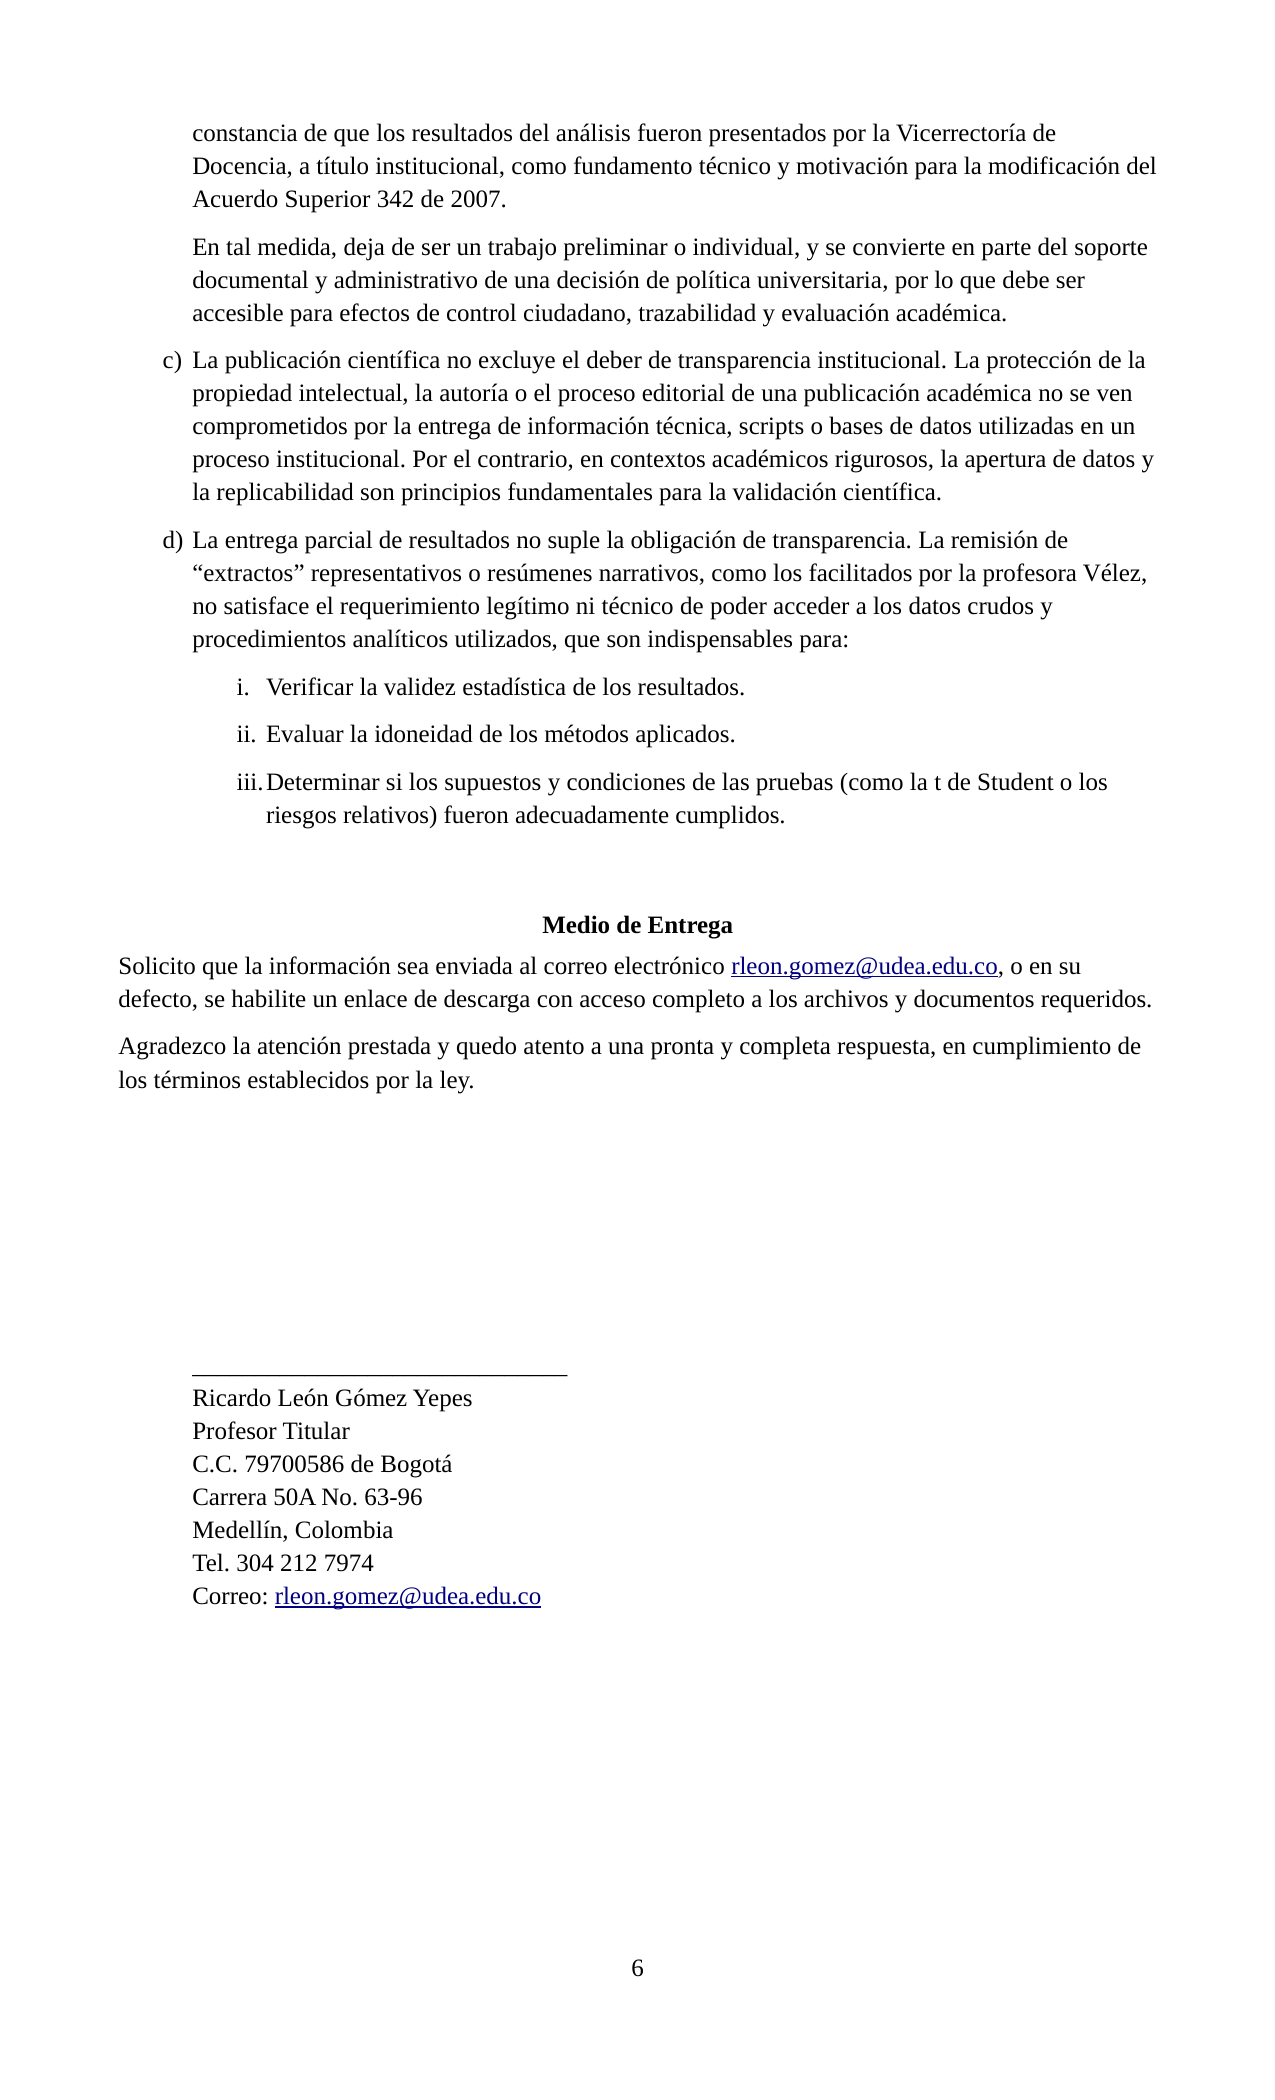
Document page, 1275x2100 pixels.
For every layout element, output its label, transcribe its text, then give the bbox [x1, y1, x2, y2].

text Solicito que la información sea enviada al correo electrónico rleon.gomez@udea.edu.co, o en su defecto, se habilite un enlace de descarga con acceso completo a los archivos y documentos requeridos. [118, 951, 1157, 1013]
list La publicación científica no excluye el deber de transparencia institucional. La protección de la propiedad intelectual, la autoría o el proceso editorial de una publicación académica no se ven comprometidos por la entrega de información técnica, scripts o bases de datos utilizadas en un proceso institucional. Por el contrario, en contextos académicos rigurosos, la apertura de datos y la replicabilidad son principios fundamentales para la validación científica. [162, 345, 1157, 506]
list La entrega parcial de resultados no suple la obligación de transparencia. La remisión de “extractos” representativos o resúmenes narrativos, como los facilitados por la profesora Vélez, no satisface el requerimiento legítimo ni técnico de poder acceder a los datos crudos y procedimientos analíticos utilizados, que son indispensables para: [162, 525, 1157, 653]
text ______________________________ Ricardo León Gómez Yepes Profesor Titular C.C. 79700586 de Bogotá Carrera 50A No. 63-96 Medellín, Colombia Tel. 304 212 7974 Correo: rleon.gomez@udea.edu.co [118, 1350, 1157, 1610]
subtitle Medio de Entrega [118, 910, 1157, 938]
list Determinar si los supuestos y condiciones de las pruebas (como la t de Student o los riesgos relativos) fueron adecuadamente cumplidos. [236, 767, 1157, 829]
text Agradezco la atención prestada y quedo atento a una pronta y completa respuesta, en cumplimiento de los términos establecidos por la ley. [118, 1032, 1157, 1093]
list Verificar la validez estadística de los resultados. [236, 672, 1157, 701]
list Evaluar la idoneidad de los métodos aplicados. [236, 719, 1157, 748]
list En tal medida, deja de ser un trabajo preliminar o individual, y se convierte en parte del soporte documental y administrativo de una decisión de política universitaria, por lo que debe ser accesible para efectos de control ciudadano, trazabilidad y evaluación académica. [162, 232, 1157, 327]
list constancia de que los resultados del análisis fueron presentados por la Vicerrectoría de Docencia, a título institucional, como fundamento técnico y motivación para la modificación del Acuerdo Superior 342 de 2007. [162, 118, 1157, 213]
